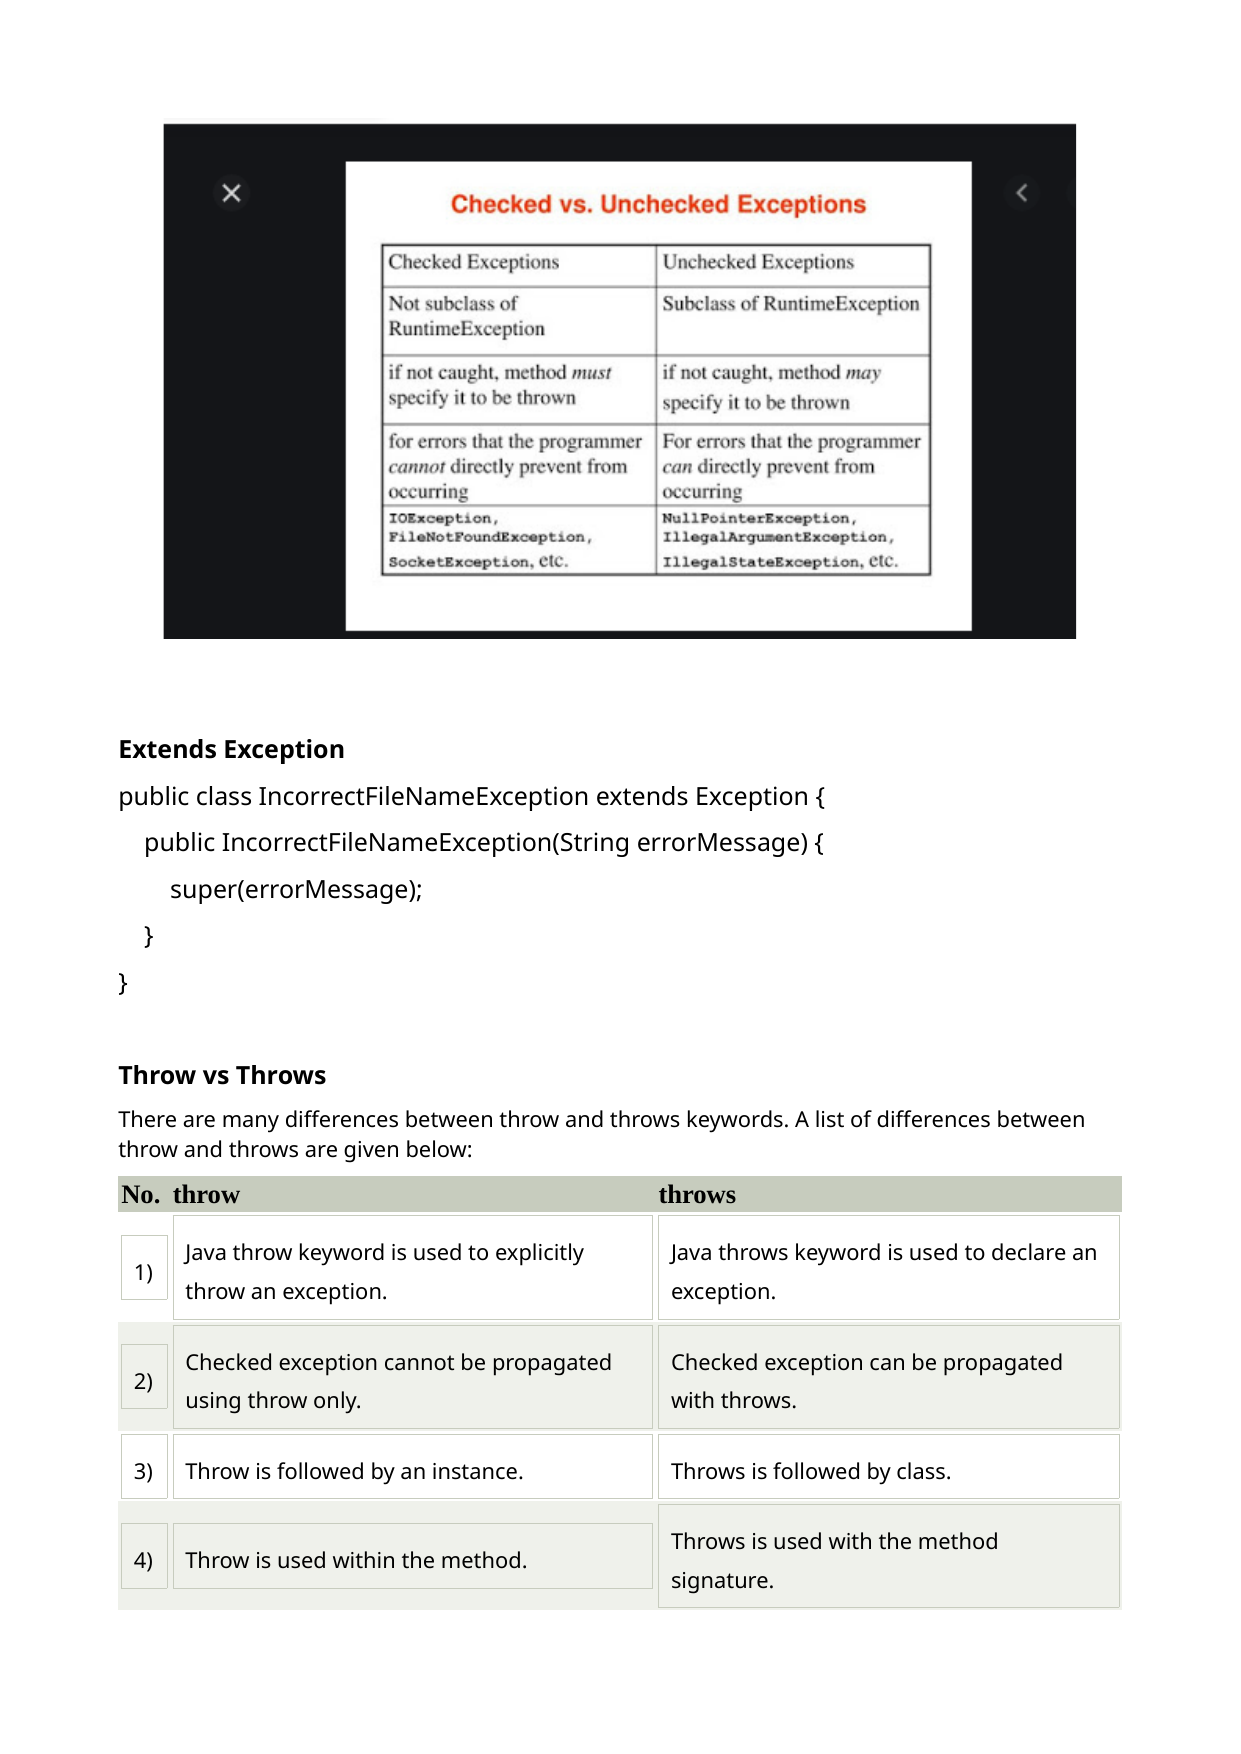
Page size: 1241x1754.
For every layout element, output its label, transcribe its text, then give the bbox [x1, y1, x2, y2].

picture [163, 118, 1077, 639]
table_cell Throw is followed by an instance. [170, 1431, 655, 1501]
table_cell Checked exception can be propagated with throws. [655, 1322, 1122, 1431]
table_cell Java throw keyword is used to explicitly throw an exception. [170, 1213, 655, 1322]
table_cell Throw is used within the method. [170, 1501, 655, 1610]
text public IncorrectFileNameException(String errorMessage) { [118, 825, 1122, 859]
table_cell Java throws keyword is used to declare an exception. [655, 1213, 1122, 1322]
text Extends Exception [118, 732, 1122, 766]
table_cell Throws is used with the method signature. [655, 1501, 1122, 1610]
table_cell 4) [118, 1501, 170, 1610]
table_header throws [655, 1176, 1122, 1212]
table_cell Checked exception cannot be propagated using throw only. [170, 1322, 655, 1431]
table_header throw [170, 1176, 655, 1212]
table_cell Throws is followed by class. [655, 1431, 1122, 1501]
table_header No. [118, 1176, 170, 1212]
text There are many differences between throw and throws keywords. A list of differences between throw and throws are given below: [118, 1104, 1122, 1164]
text Throw vs Throws [118, 1057, 1122, 1092]
text super(errorMessage); [118, 871, 1122, 905]
text } [118, 964, 1122, 998]
table_cell 1) [118, 1213, 170, 1322]
table_cell 3) [118, 1431, 170, 1501]
text } [118, 918, 1122, 952]
table_cell 2) [118, 1322, 170, 1431]
text public class IncorrectFileNameException extends Exception { [118, 778, 1122, 812]
